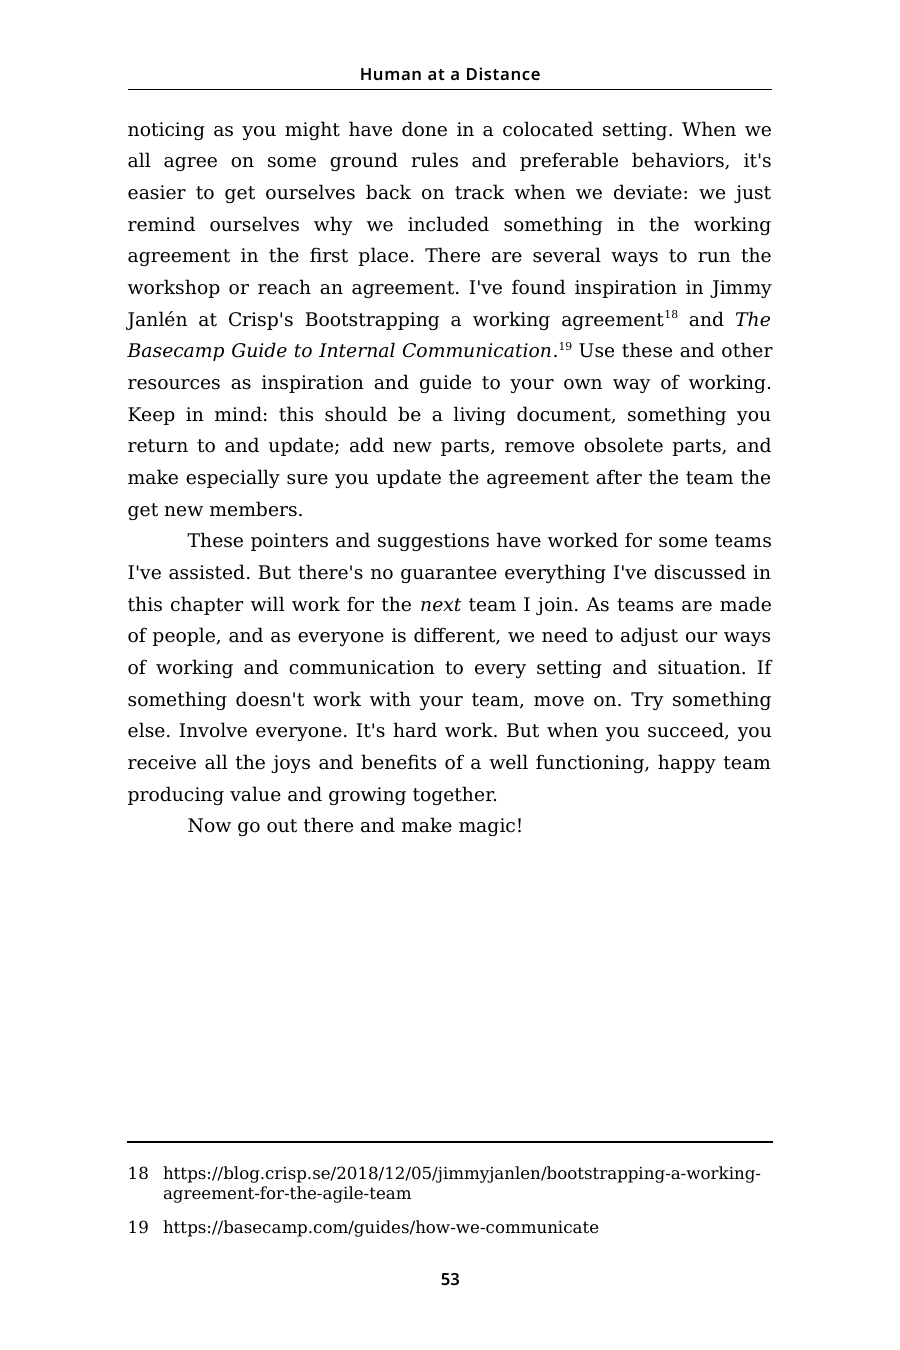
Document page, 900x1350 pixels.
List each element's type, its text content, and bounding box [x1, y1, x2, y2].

text https://blog.crisp.se/2018/12/05/jimmyjanlen/bootstrapping-a-working-agreement-for-the-agile-team [127, 1164, 772, 1203]
text noticing as you might have done in a colocated setting. When we all agree on some ground rules and preferable behaviors, it's easier to get ourselves back on track when we deviate: we just remind ourselves why we included something in the working agreement in the first place. There are several ways to run the workshop or reach an agreement. I've found inspiration in Jimmy Janlén at Crisp's Bootstrapping a working agreement and The Basecamp Guide to Internal Communication. Use these and other resources as inspiration and guide to your own way of working. Keep in mind: this should be a living document, something you return to and update; add new parts, remove obsolete parts, and make especially sure you update the agreement after the team the get new members. [127, 118, 772, 520]
text https://basecamp.com/guides/how-we-communicate [127, 1218, 772, 1237]
text These pointers and suggestions have worked for some teams I've assisted. But there's no guarantee everything I've discussed in this chapter will work for the next team I join. As teams are made of people, and as everyone is different, we need to adjust our ways of working and communication to every setting and situation. If something doesn't work with your team, move on. Try something else. Involve everyone. It's hard work. But when you succeed, you receive all the joys and benefits of a well functioning, happy team producing value and growing together. [127, 530, 772, 805]
text Now go out there and make magic! [127, 815, 772, 837]
